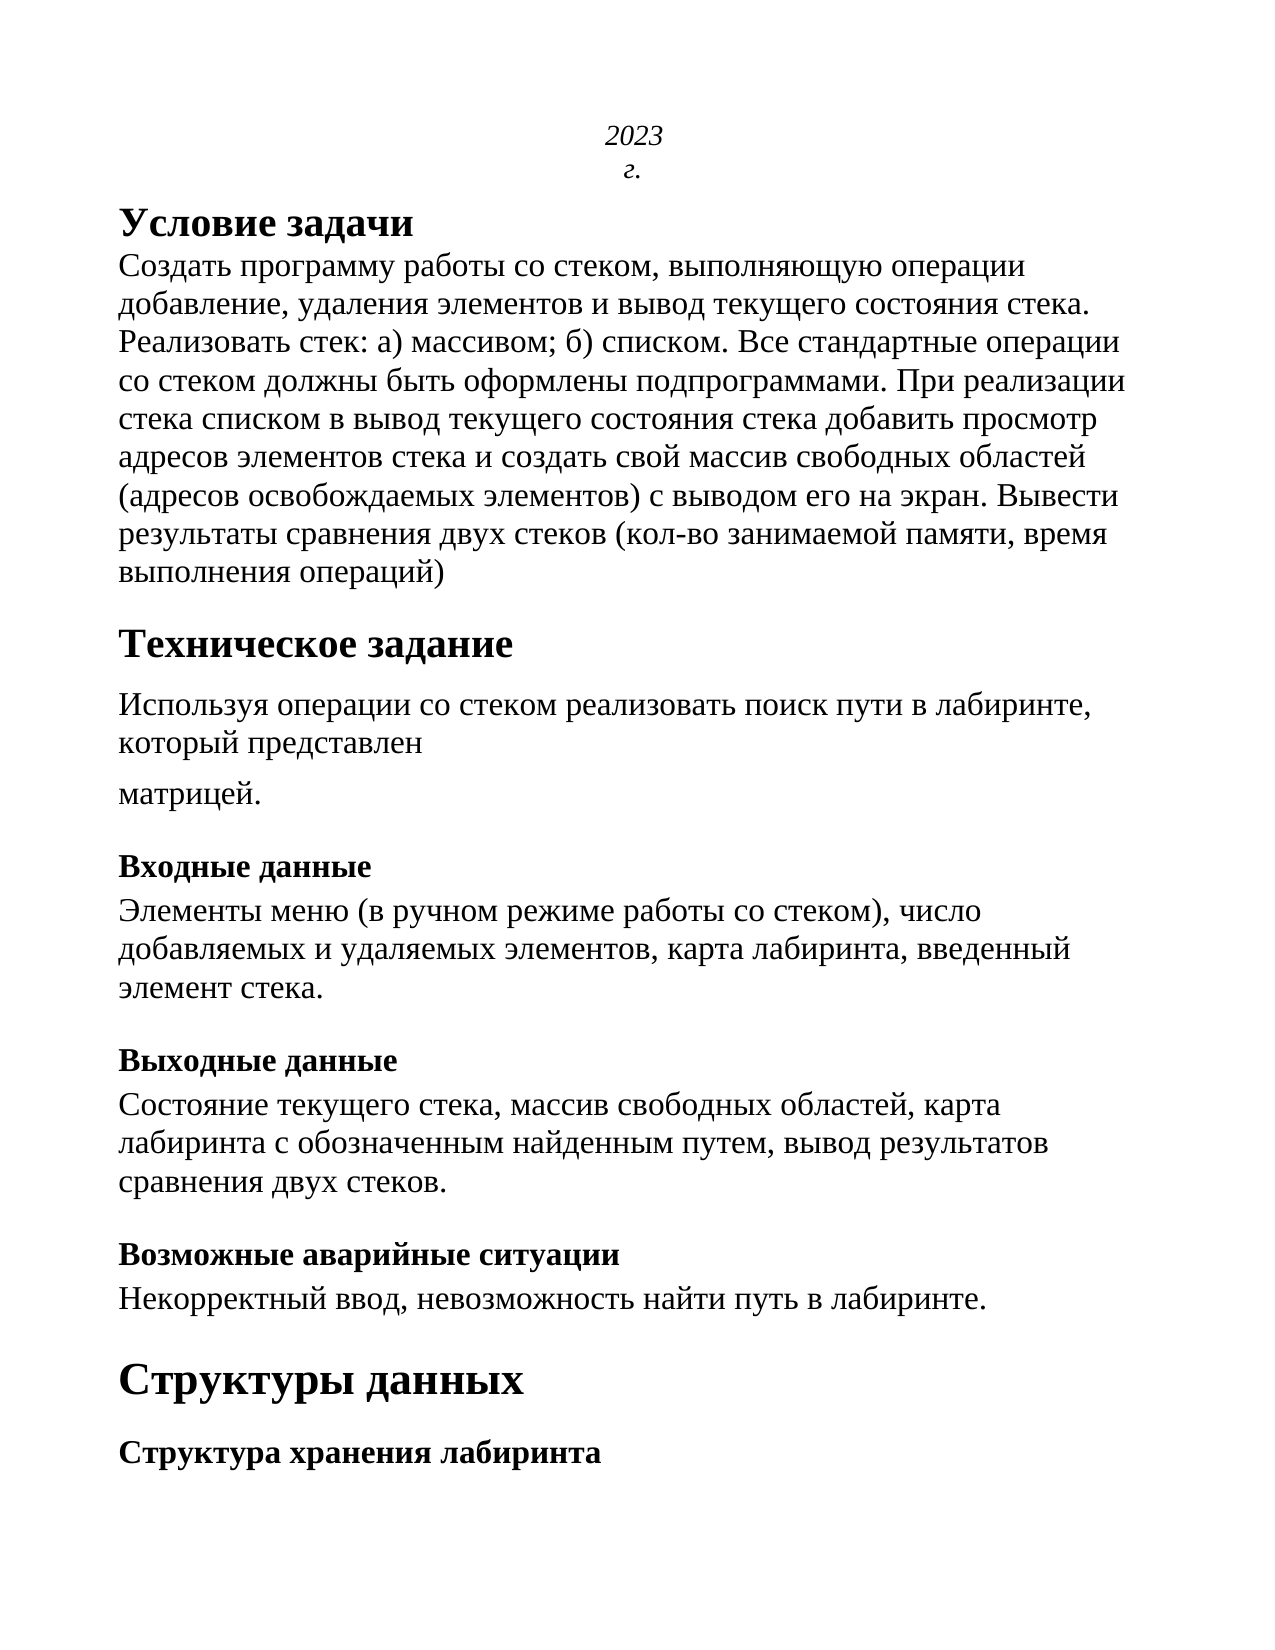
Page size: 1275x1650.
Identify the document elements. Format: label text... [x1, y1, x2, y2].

text Используя операции со стеком реализовать поиск пути в лабиринте, который представлен [118, 684, 1157, 761]
text Входные данные [118, 846, 1157, 884]
text Некорректный ввод, невозможность найти путь в лабиринте. [118, 1278, 1157, 1317]
text Структура хранения лабиринта [118, 1433, 1157, 1471]
text Выходные данные [118, 1040, 1157, 1078]
text Элементы меню (в ручном режиме работы со стеком), число добавляемых и удаляемых элементов, карта лабиринта, введенный элемент стека. [118, 890, 1157, 1005]
text матрицей. [118, 773, 1157, 811]
text 2023 г. [591, 118, 677, 185]
text Состояние текущего стека, массив свободных областей, карта лабиринта с обозначенным найденным путем, вывод результатов сравнения двух стеков. [118, 1084, 1157, 1199]
text Структуры данных [118, 1351, 1157, 1404]
text Возможные аварийные ситуации [118, 1234, 1157, 1272]
text Условие задачи Создать программу работы со стеком, выполняющую операции добавление, удаления элементов и вывод текущего состояния стека. Реализовать стек: а) массивом; б) списком. Все стандартные операции со стеком должны быть оформлены подпрограммами. При реализации стека списком в вывод текущего состояния стека добавить просмотр адресов элементов стека и создать свой массив свободных областей (адресов освобождаемых элементов) с выводом его на экран. Вывести результаты сравнения двух стеков (кол-во занимаемой памяти, время выполнения операций) Техническое задание [118, 197, 1157, 667]
